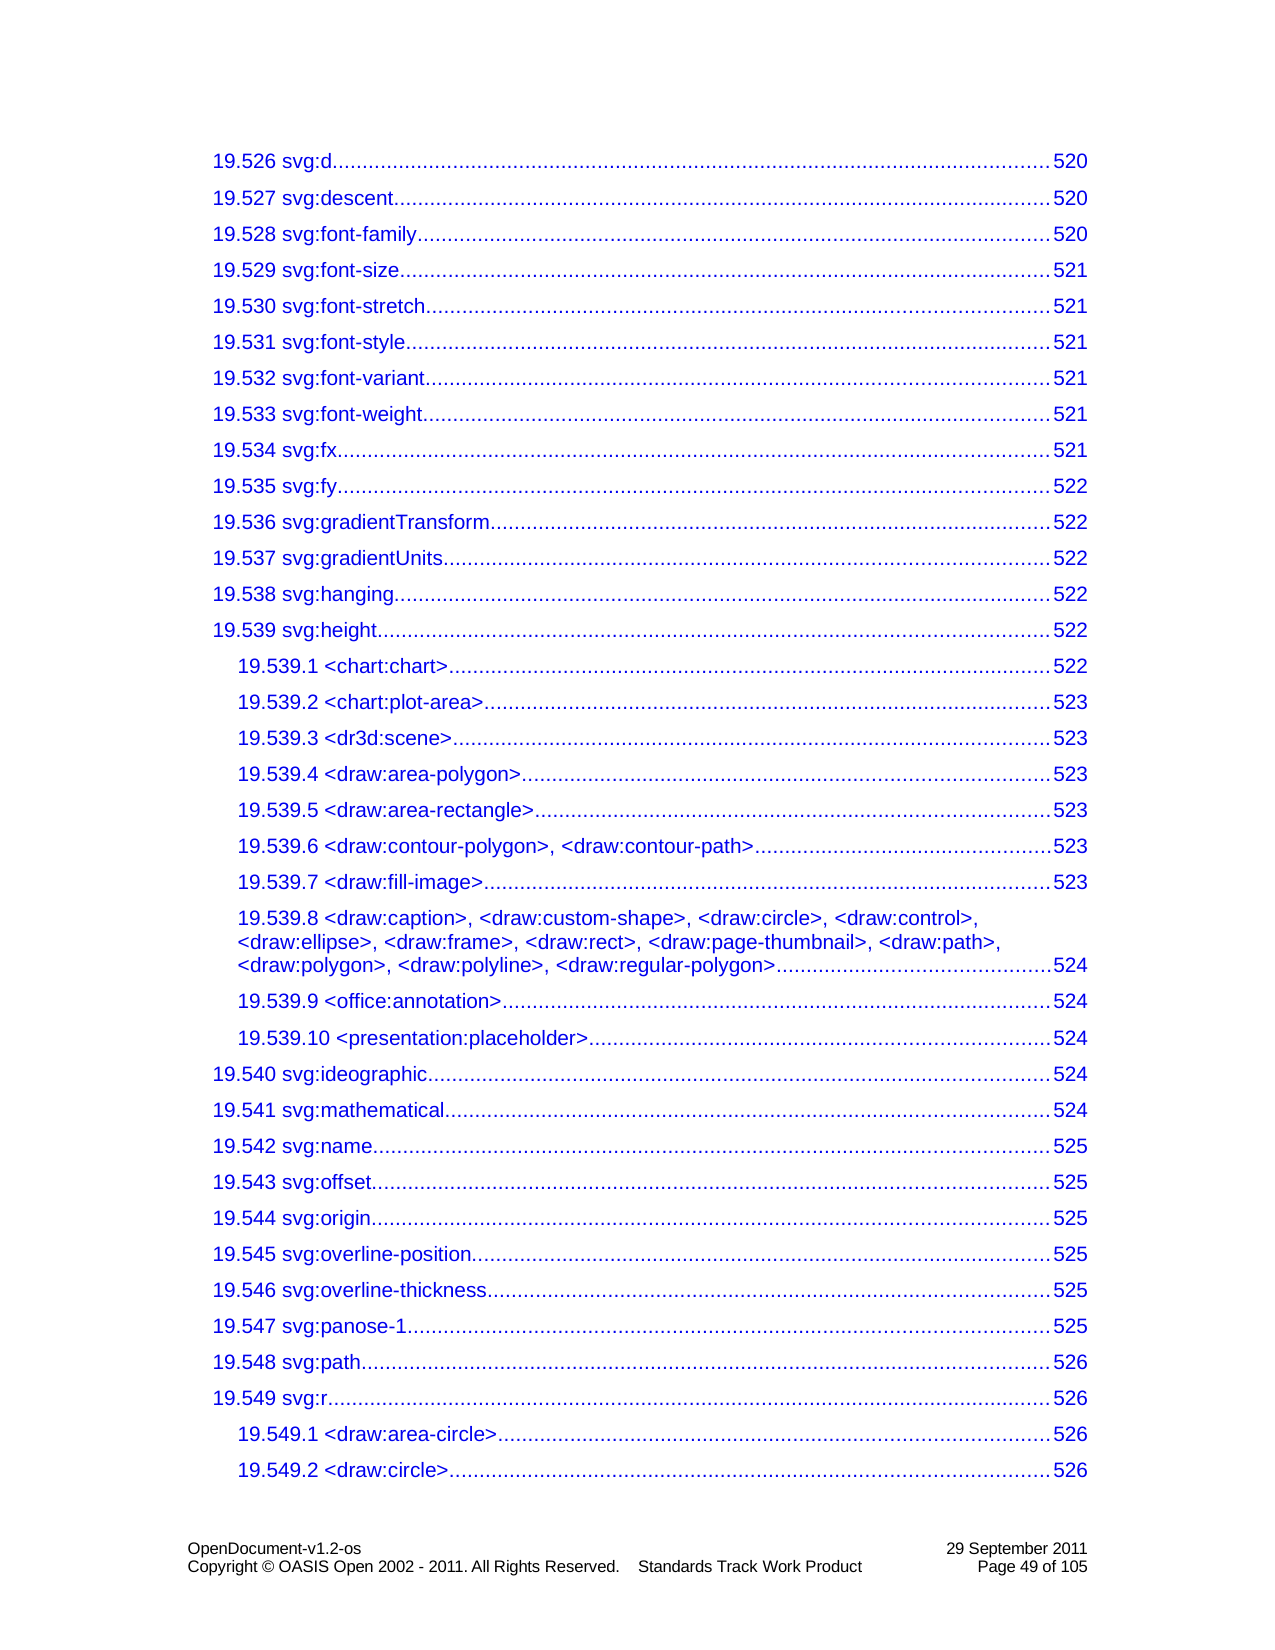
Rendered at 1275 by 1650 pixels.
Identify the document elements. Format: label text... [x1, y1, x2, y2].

text 19.548 svg:path 526 [212, 1350, 1088, 1374]
text 19.540 svg:ideographic 524 [212, 1062, 1088, 1086]
text 19.539.1 <chart:chart> 522 [237, 654, 1088, 678]
text 19.530 svg:font-stretch 521 [212, 294, 1088, 318]
text 19.539.2 <chart:plot-area> 523 [237, 691, 1088, 714]
text 19.532 svg:font-variant 521 [212, 366, 1088, 390]
text 19.539.3 <dr3d:scene> 523 [237, 727, 1088, 750]
text 19.534 svg:fx 521 [212, 438, 1088, 462]
text 19.539.4 <draw:area-polygon> 523 [237, 763, 1088, 786]
text 19.547 svg:panose-1 525 [212, 1314, 1088, 1338]
text 19.549 svg:r 526 [212, 1386, 1088, 1410]
text 19.528 svg:font-family 520 [212, 222, 1088, 246]
text 19.539.9 <office:annotation> 524 [237, 990, 1088, 1013]
text 19.539.6 <draw:contour-polygon>, <draw:contour-path> 523 [237, 835, 1088, 858]
text 19.537 svg:gradientUnits 522 [212, 546, 1088, 570]
text 19.531 svg:font-style 521 [212, 330, 1088, 354]
text 19.539.7 <draw:fill-image> 523 [237, 871, 1088, 894]
text 19.538 svg:hanging 522 [212, 582, 1088, 606]
text 19.539 svg:height 522 [212, 618, 1088, 642]
text 19.539.10 <presentation:placeholder> 524 [237, 1026, 1088, 1049]
text 19.536 svg:gradientTransform 522 [212, 510, 1088, 534]
text 19.527 svg:descent 520 [212, 186, 1088, 209]
text 19.542 svg:name 525 [212, 1134, 1088, 1158]
text 19.539.5 <draw:area-rectangle> 523 [237, 799, 1088, 822]
text 19.546 svg:overline-thickness 525 [212, 1278, 1088, 1302]
text 19.543 svg:offset 525 [212, 1170, 1088, 1194]
text 19.533 svg:font-weight 521 [212, 402, 1088, 426]
text 19.545 svg:overline-position 525 [212, 1242, 1088, 1266]
text 19.535 svg:fy 522 [212, 474, 1088, 498]
text 19.549.1 <draw:area-circle> 526 [237, 1422, 1088, 1446]
text 19.539.8 <draw:caption>, <draw:custom-shape>, <draw:circle>, <draw:control>, <draw:ellipse>, <draw:frame>, <draw:rect>, <draw:page-thumbnail>, <draw:path>, <draw:polygon>, <draw:polyline>, <draw:regular-polygon> 524 [237, 907, 1088, 977]
text 19.544 svg:origin 525 [212, 1206, 1088, 1230]
text 19.526 svg:d 520 [212, 150, 1088, 173]
text 19.549.2 <draw:circle> 526 [237, 1458, 1088, 1482]
text 19.529 svg:font-size 521 [212, 258, 1088, 282]
text 19.541 svg:mathematical 524 [212, 1098, 1088, 1122]
